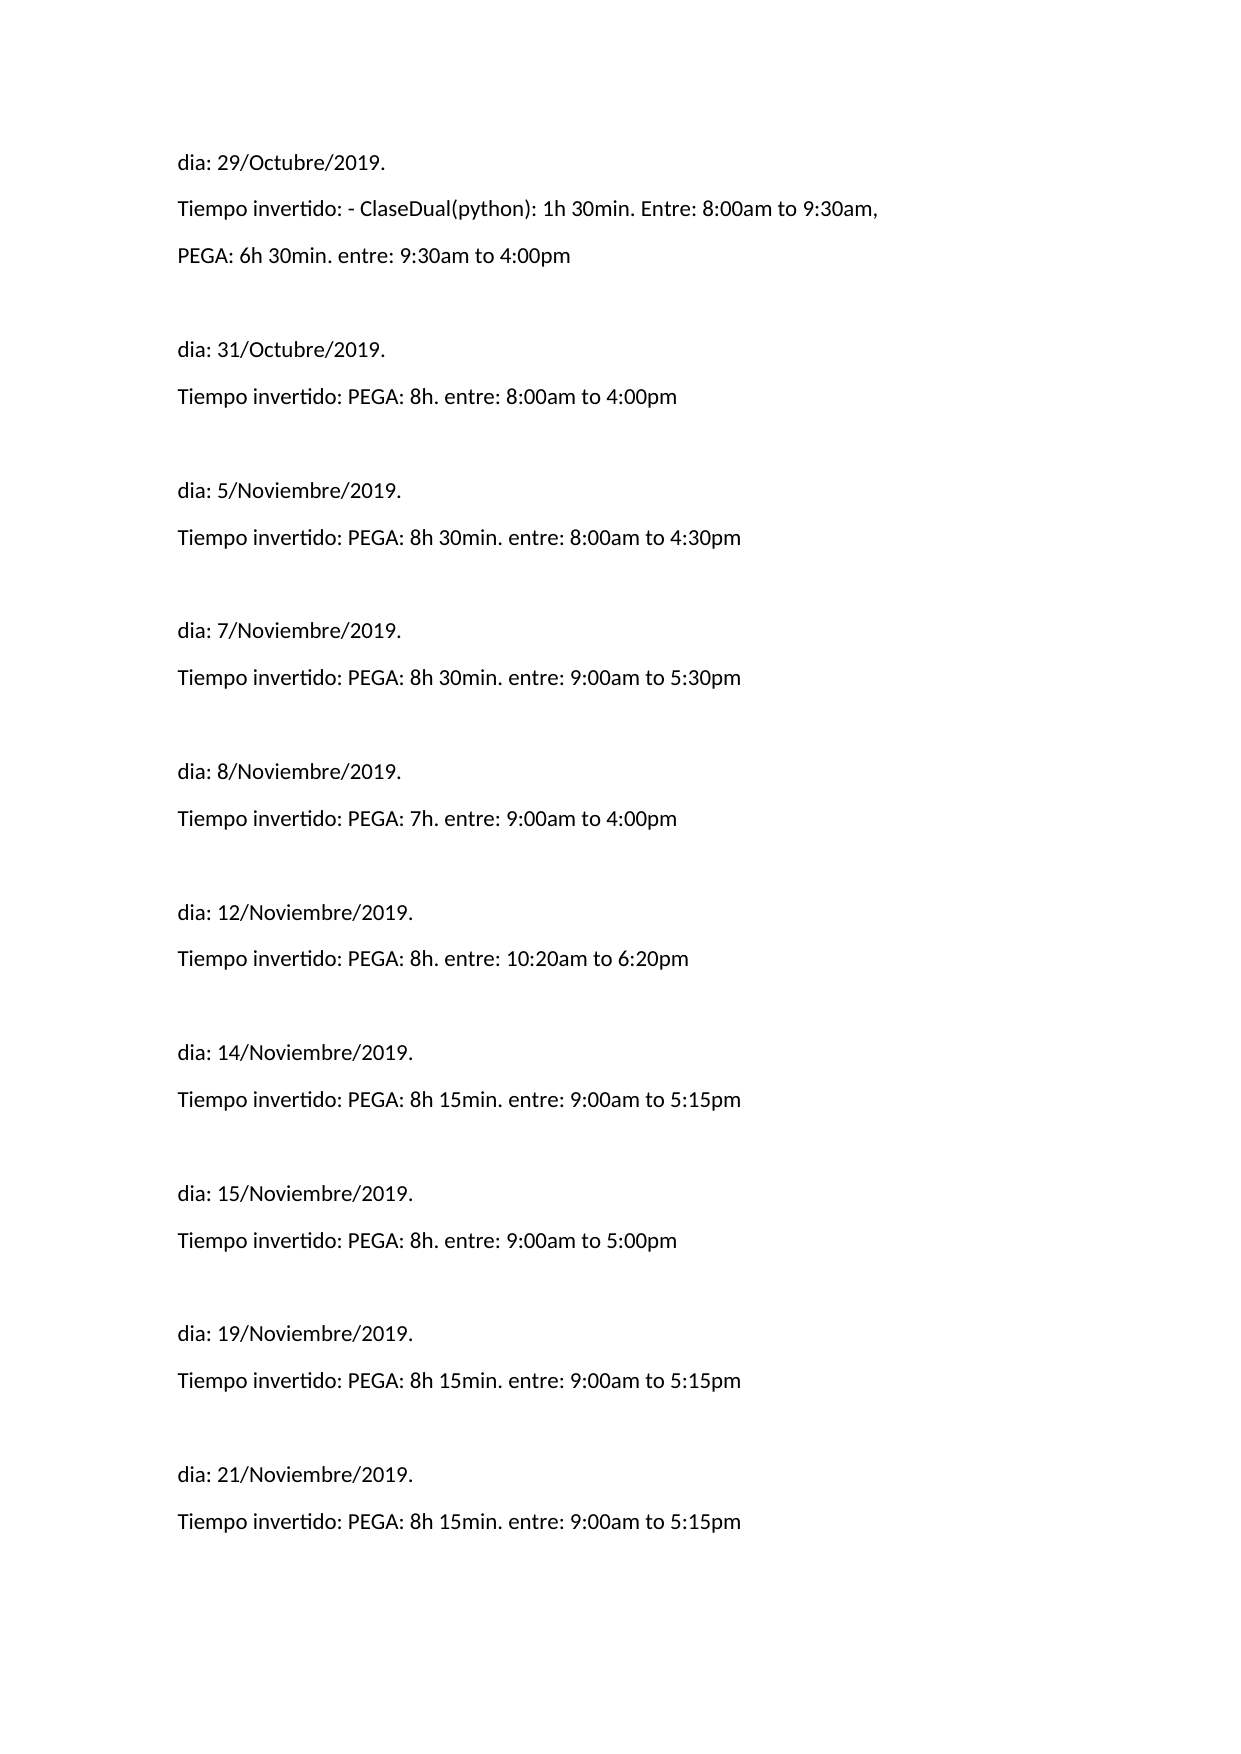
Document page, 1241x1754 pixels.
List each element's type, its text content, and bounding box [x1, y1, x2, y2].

text Tiempo invertido: PEGA: 8h. entre: 8:00am to 4:00pm [177, 382, 1063, 410]
text dia: 7/Noviembre/2019. [177, 616, 1063, 644]
text dia: 31/Octubre/2019. [177, 335, 1063, 363]
text dia: 14/Noviembre/2019. [177, 1038, 1063, 1066]
text Tiempo invertido: PEGA: 8h 30min. entre: 8:00am to 4:30pm [177, 523, 1063, 551]
text dia: 12/Noviembre/2019. [177, 898, 1063, 926]
text Tiempo invertido: PEGA: 7h. entre: 9:00am to 4:00pm [177, 804, 1063, 832]
text dia: 21/Noviembre/2019. [177, 1460, 1063, 1488]
text Tiempo invertido: PEGA: 8h. entre: 10:20am to 6:20pm [177, 944, 1063, 972]
text Tiempo invertido: PEGA: 8h 15min. entre: 9:00am to 5:15pm [177, 1366, 1063, 1394]
text dia: 8/Noviembre/2019. [177, 757, 1063, 785]
text dia: 5/Noviembre/2019. [177, 476, 1063, 504]
text dia: 29/Octubre/2019. [177, 148, 1063, 176]
text PEGA: 6h 30min. entre: 9:30am to 4:00pm [177, 241, 1063, 269]
text Tiempo invertido: PEGA: 8h 15min. entre: 9:00am to 5:15pm [177, 1085, 1063, 1113]
text Tiempo invertido: - ClaseDual(python): 1h 30min. Entre: 8:00am to 9:30am, [177, 194, 1063, 222]
text dia: 15/Noviembre/2019. [177, 1179, 1063, 1207]
text Tiempo invertido: PEGA: 8h 15min. entre: 9:00am to 5:15pm [177, 1507, 1063, 1535]
text dia: 19/Noviembre/2019. [177, 1319, 1063, 1347]
text Tiempo invertido: PEGA: 8h. entre: 9:00am to 5:00pm [177, 1226, 1063, 1254]
text Tiempo invertido: PEGA: 8h 30min. entre: 9:00am to 5:30pm [177, 663, 1063, 691]
